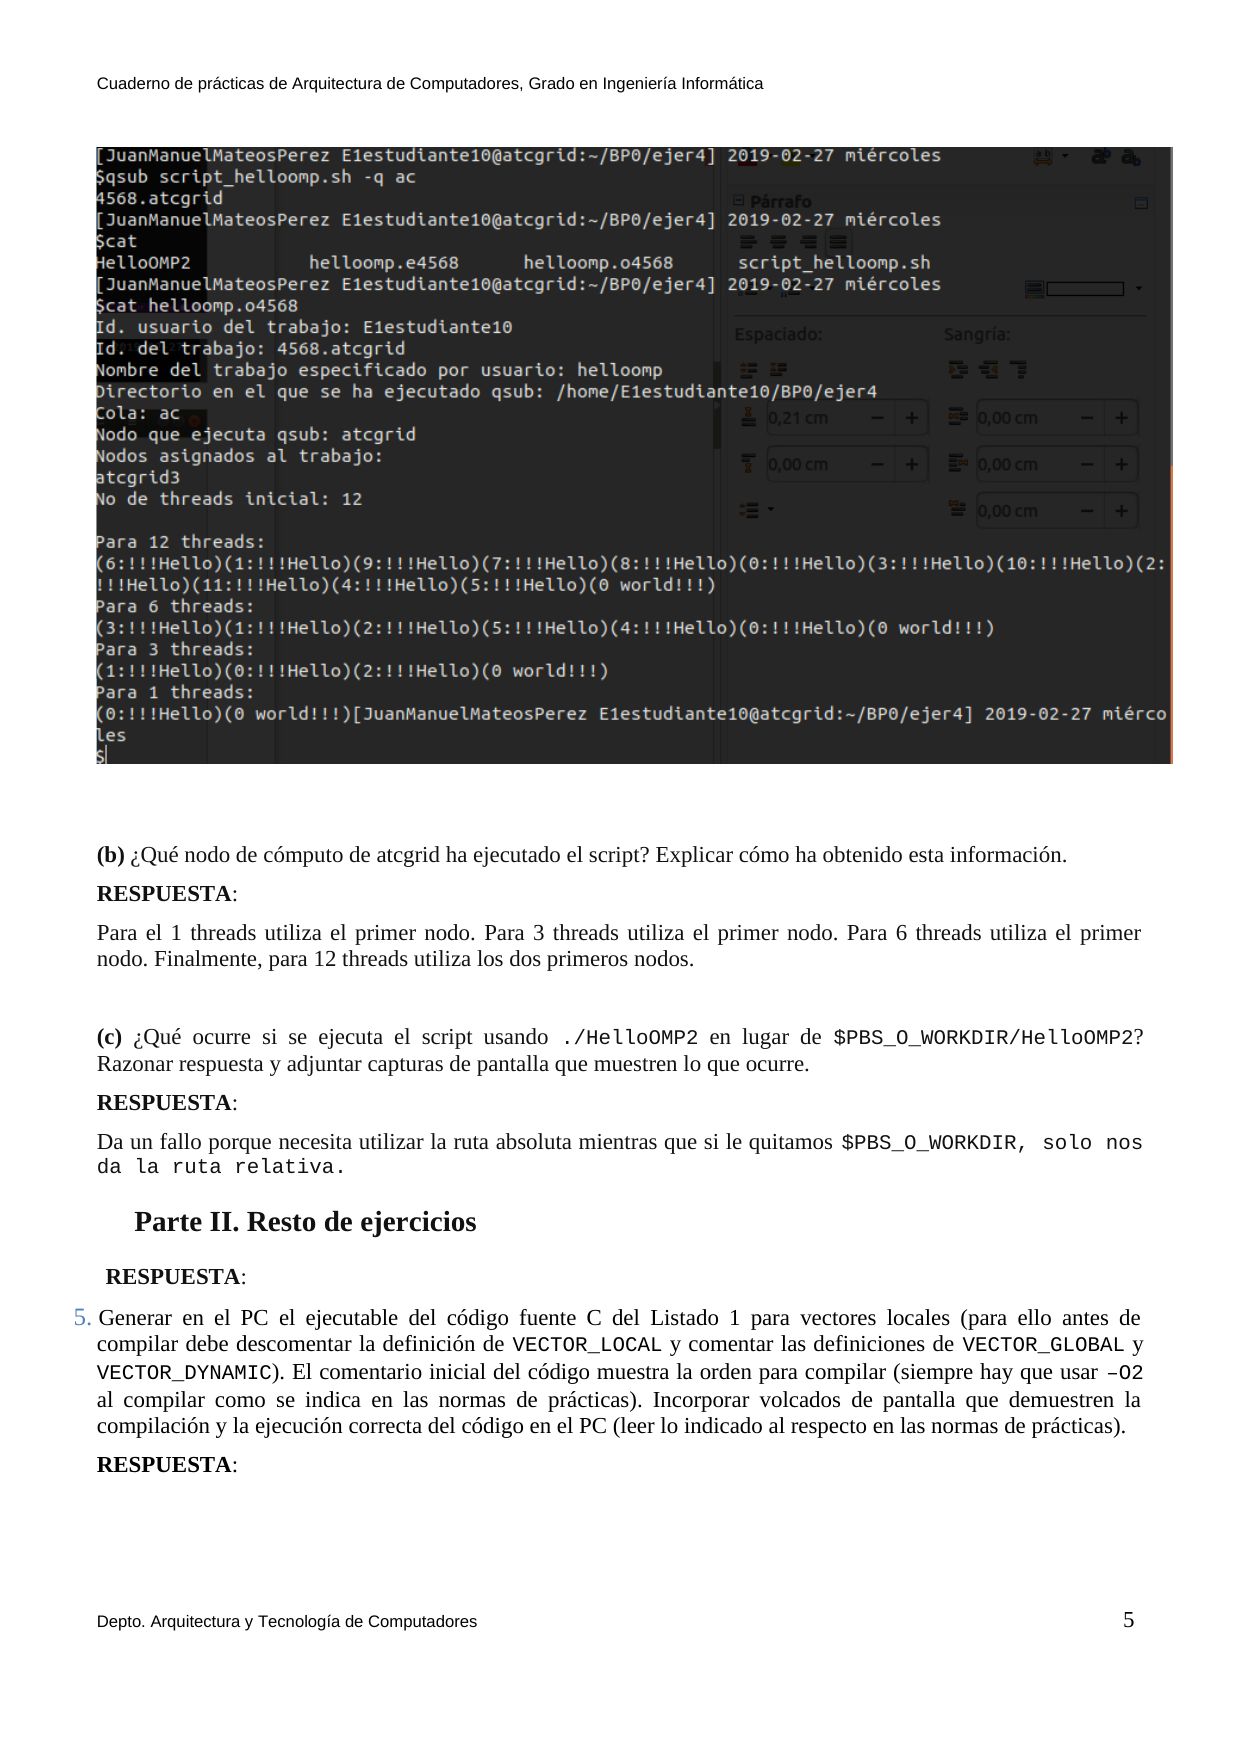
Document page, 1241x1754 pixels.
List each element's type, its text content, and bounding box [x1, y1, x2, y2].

picture [96, 147, 1173, 764]
list (c) ¿Qué ocurre si se ejecuta el script usando ./HelloOMP2 en lugar de $PBS_O_WORKDIR/HelloOMP2? Razonar respuesta y adjuntar capturas de pantalla que muestren lo que ocurre. [67, 1023, 1143, 1077]
list RESPUESTA: [60, 1263, 1143, 1289]
subtitle Parte II. Resto de ejercicios [97, 1204, 1143, 1238]
list RESPUESTA: [97, 1089, 1143, 1116]
list Da un fallo porque necesita utilizar la ruta absoluta mientras que si le quitamos $PBS_O_WORKDIR, solo nos da la ruta relativa. [97, 1128, 1143, 1179]
list RESPUESTA: [97, 880, 1143, 906]
list RESPUESTA: [97, 1451, 1143, 1477]
list Para el 1 threads utiliza el primer nodo. Para 3 threads utiliza el primer nodo. Para 6 threads utiliza el primer nodo. Finalmente, para 12 threads utiliza los dos primeros nodos. [97, 919, 1143, 971]
list Generar en el PC el ejecutable del código fuente C del Listado 1 para vectores locales (para ello antes de compilar debe descomentar la definición de VECTOR_LOCAL y comentar las definiciones de VECTOR_GLOBAL y VECTOR_DYNAMIC). El comentario inicial del código muestra la orden para compilar (siempre hay que usar –O2 al compilar como se indica en las normas de prácticas). Incorporar volcados de pantalla que demuestren la compilación y la ejecución correcta del código en el PC (leer lo indicado al respecto en las normas de prácticas). [67, 1302, 1143, 1438]
list (b) ¿Qué nodo de cómputo de atcgrid ha ejecutado el script? Explicar cómo ha obtenido esta información. [67, 841, 1143, 867]
